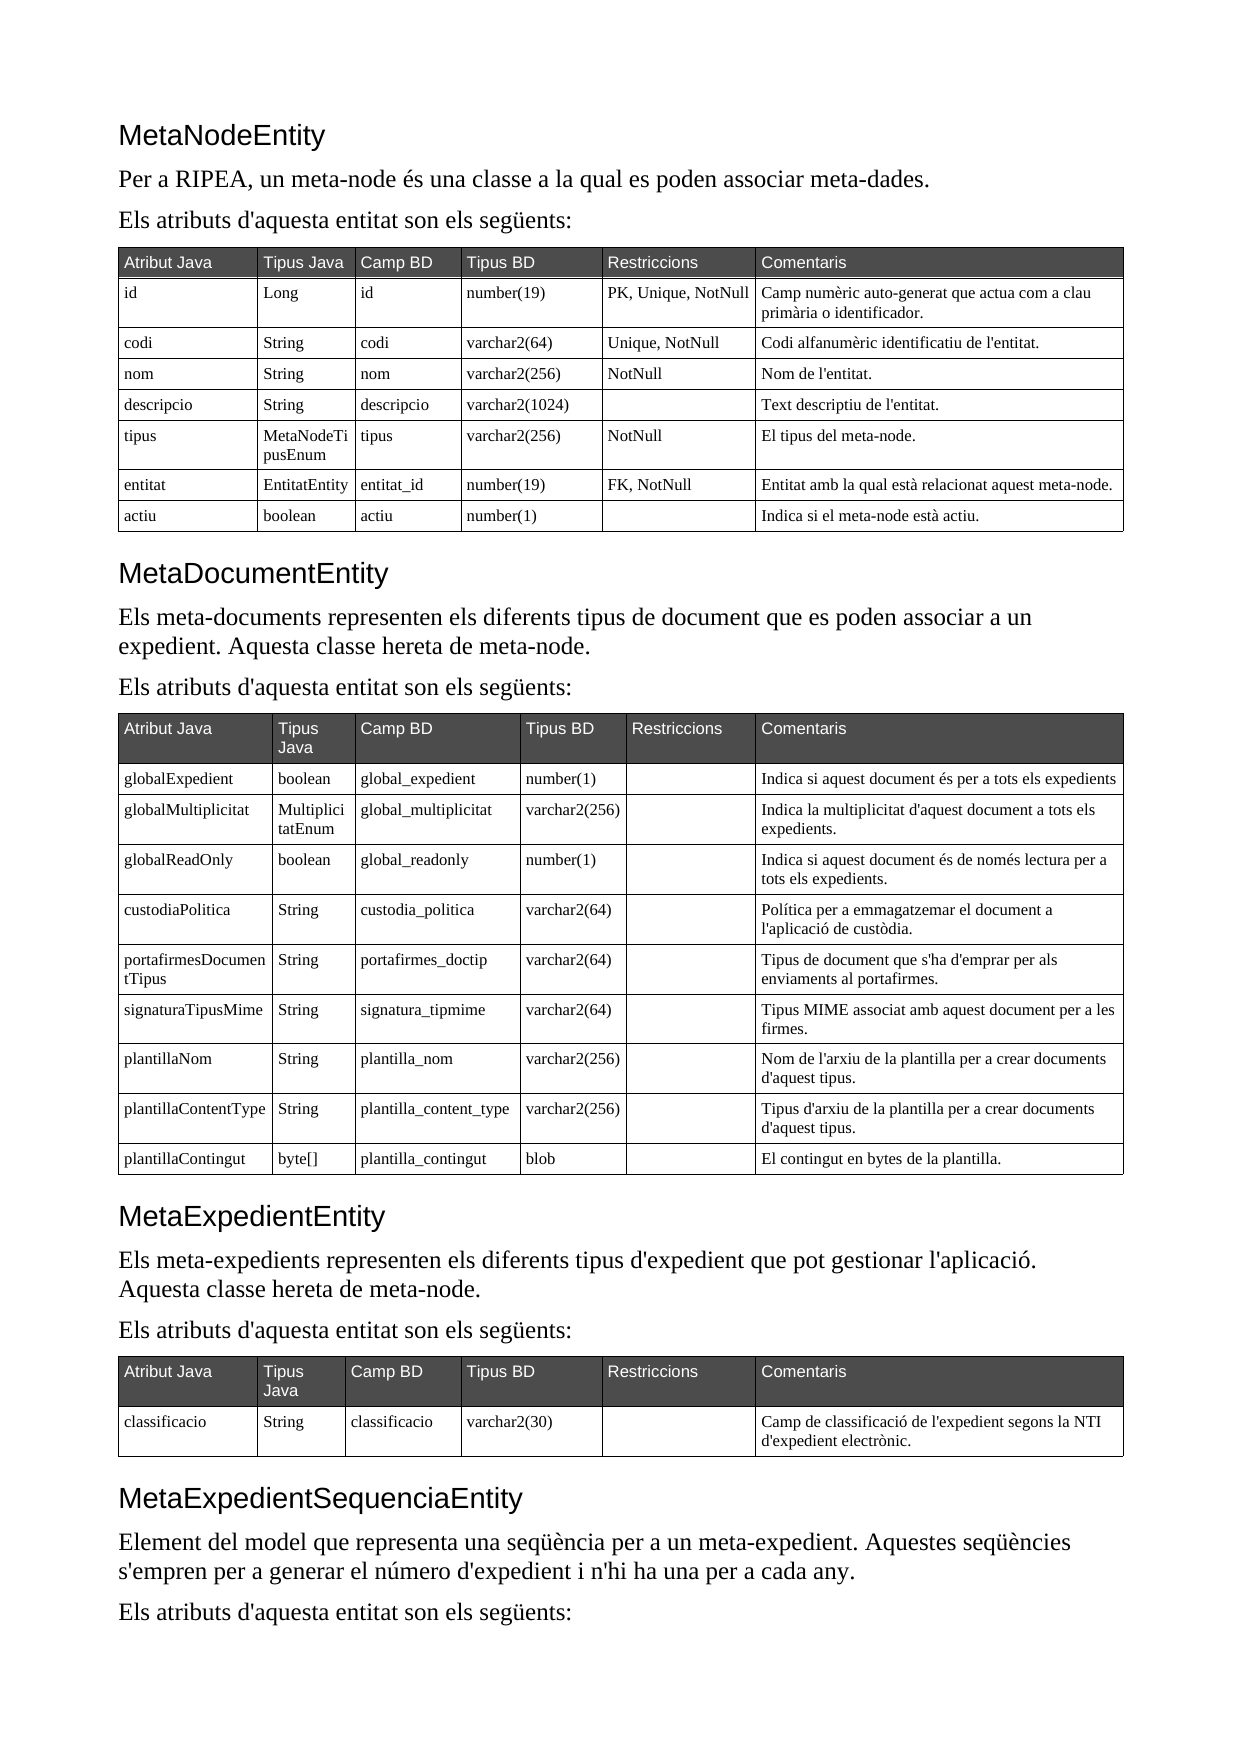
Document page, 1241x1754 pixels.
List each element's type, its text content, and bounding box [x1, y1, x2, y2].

table_header Atribut Java [119, 1357, 257, 1406]
table_cell varchar2(30) [462, 1407, 602, 1456]
table_cell NotNull [603, 421, 755, 469]
table_cell MetaNodeTipusEnum [258, 421, 355, 469]
table_cell plantilla_nom [356, 1044, 520, 1093]
table_cell Nom de l'arxiu de la plantilla per a crear documents d'aquest tipus. [756, 1044, 1123, 1093]
table_cell entitat [119, 470, 257, 500]
text Per a RIPEA, un meta-node és una classe a la qual es poden associar meta-dades. [118, 164, 1122, 193]
table_cell tipus [356, 421, 461, 469]
text Els meta-expedients representen els diferents tipus d'expedient que pot gestionar l'aplicació. Aquesta classe hereta de meta-node. [118, 1245, 1122, 1302]
table_cell Indica si el meta-node està actiu. [756, 501, 1123, 531]
table_cell varchar2(64) [521, 895, 626, 943]
table_cell id [356, 279, 461, 327]
table_cell String [273, 945, 355, 993]
table_cell [603, 1407, 755, 1456]
table_cell global_readonly [356, 845, 520, 894]
table_cell Indica si aquest document és de només lectura per a tots els expedients. [756, 845, 1123, 894]
table_cell varchar2(256) [521, 795, 626, 844]
table_cell NotNull [603, 359, 755, 389]
table_cell Indica la multiplicitat d'aquest document a tots els expedients. [756, 795, 1123, 844]
table_cell portafirmes_doctip [356, 945, 520, 993]
table_cell Nom de l'entitat. [756, 359, 1123, 389]
table_cell varchar2(256) [462, 359, 602, 389]
table_cell String [258, 328, 355, 358]
table_cell Camp de classificació de l'expedient segons la NTI d'expedient electrònic. [756, 1407, 1123, 1456]
table_cell [627, 1144, 755, 1174]
table_cell tipus [119, 421, 257, 469]
table_cell Tipus de document que s'ha d'emprar per als enviaments al portafirmes. [756, 945, 1123, 993]
text Els meta-documents representen els diferents tipus de document que es poden associar a un expedient. Aquesta classe hereta de meta-node. [118, 602, 1122, 659]
table_cell nom [119, 359, 257, 389]
text Element del model que representa una seqüència per a un meta-expedient. Aquestes seqüències s'empren per a generar el número d'expedient i n'hi ha una per a cada any. [118, 1527, 1122, 1585]
table_cell portafirmesDocumentTipus [119, 945, 272, 993]
subtitle MetaExpedientSequenciaEntity [118, 1481, 1122, 1515]
subtitle MetaNodeEntity [118, 118, 1122, 152]
table_cell El contingut en bytes de la plantilla. [756, 1144, 1123, 1174]
table_cell varchar2(64) [521, 945, 626, 993]
table_header Atribut Java [119, 248, 257, 277]
table_header Restriccions [603, 248, 755, 277]
table_cell id [119, 279, 257, 327]
table_cell codi [119, 328, 257, 358]
table_header Camp BD [356, 714, 520, 763]
text Els atributs d'aquesta entitat son els següents: [118, 205, 1122, 234]
subtitle MetaExpedientEntity [118, 1199, 1122, 1232]
table_cell PK, Unique, NotNull [603, 279, 755, 327]
table_cell [627, 764, 755, 794]
table_cell String [273, 1094, 355, 1143]
text Els atributs d'aquesta entitat son els següents: [118, 1597, 1122, 1626]
table_cell [627, 845, 755, 894]
table_cell signaturaTipusMime [119, 995, 272, 1043]
table_cell entitat_id [356, 470, 461, 500]
table_cell globalMultiplicitat [119, 795, 272, 844]
table_cell varchar2(256) [521, 1094, 626, 1143]
table_cell plantillaNom [119, 1044, 272, 1093]
table_cell varchar2(64) [462, 328, 602, 358]
table_cell globalExpedient [119, 764, 272, 794]
table_cell number(1) [462, 501, 602, 531]
table_cell byte[] [273, 1144, 355, 1174]
table_header Comentaris [756, 714, 1123, 763]
table_header Tipus Java [258, 1357, 345, 1406]
table_cell [627, 995, 755, 1043]
table_header Restriccions [627, 714, 755, 763]
table_cell FK, NotNull [603, 470, 755, 500]
table_cell classificacio [346, 1407, 461, 1456]
table_header Comentaris [756, 1357, 1123, 1406]
table_cell [627, 1094, 755, 1143]
table_cell Indica si aquest document és per a tots els expedients [756, 764, 1123, 794]
text Els atributs d'aquesta entitat son els següents: [118, 1315, 1122, 1344]
table_header Camp BD [346, 1357, 461, 1406]
table_cell varchar2(1024) [462, 390, 602, 419]
table_cell Política per a emmagatzemar el document a l'aplicació de custòdia. [756, 895, 1123, 943]
table_cell boolean [273, 764, 355, 794]
table_cell number(1) [521, 845, 626, 894]
table_cell varchar2(256) [462, 421, 602, 469]
table_cell actiu [119, 501, 257, 531]
table_cell plantillaContingut [119, 1144, 272, 1174]
table_cell globalReadOnly [119, 845, 272, 894]
table_cell signatura_tipmime [356, 995, 520, 1043]
table_cell blob [521, 1144, 626, 1174]
table_cell Camp numèric auto-generat que actua com a clau primària o identificador. [756, 279, 1123, 327]
table_cell Entitat amb la qual està relacionat aquest meta-node. [756, 470, 1123, 500]
table_header Tipus BD [521, 714, 626, 763]
table_header Tipus Java [273, 714, 355, 763]
table_cell String [273, 895, 355, 943]
table_cell Tipus MIME associat amb aquest document per a les firmes. [756, 995, 1123, 1043]
table_cell MultiplicitatEnum [273, 795, 355, 844]
table_cell custodia_politica [356, 895, 520, 943]
table_header Restriccions [603, 1357, 755, 1406]
table_cell String [258, 390, 355, 419]
table_cell String [273, 995, 355, 1043]
table_cell [627, 895, 755, 943]
table_cell descripcio [356, 390, 461, 419]
table_cell String [258, 1407, 345, 1456]
table_cell [627, 945, 755, 993]
table_cell EntitatEntity [258, 470, 355, 500]
table_cell number(19) [462, 279, 602, 327]
table_cell codi [356, 328, 461, 358]
table_cell [627, 1044, 755, 1093]
table_header Camp BD [356, 248, 461, 277]
table_cell varchar2(64) [521, 995, 626, 1043]
table_cell [603, 390, 755, 419]
table_cell global_expedient [356, 764, 520, 794]
table_cell plantilla_content_type [356, 1094, 520, 1143]
table_cell Codi alfanumèric identificatiu de l'entitat. [756, 328, 1123, 358]
table_cell boolean [273, 845, 355, 894]
table_header Tipus Java [258, 248, 355, 277]
table_cell String [273, 1044, 355, 1093]
subtitle MetaDocumentEntity [118, 556, 1122, 589]
table_cell global_multiplicitat [356, 795, 520, 844]
table_header Tipus BD [462, 248, 602, 277]
table_cell Long [258, 279, 355, 327]
table_cell String [258, 359, 355, 389]
table_cell Unique, NotNull [603, 328, 755, 358]
table_cell descripcio [119, 390, 257, 419]
table_cell Text descriptiu de l'entitat. [756, 390, 1123, 419]
table_cell actiu [356, 501, 461, 531]
table_cell number(1) [521, 764, 626, 794]
table_cell Tipus d'arxiu de la plantilla per a crear documents d'aquest tipus. [756, 1094, 1123, 1143]
table_cell El tipus del meta-node. [756, 421, 1123, 469]
text Els atributs d'aquesta entitat son els següents: [118, 672, 1122, 701]
table_cell number(19) [462, 470, 602, 500]
table_cell varchar2(256) [521, 1044, 626, 1093]
table_cell boolean [258, 501, 355, 531]
table_cell classificacio [119, 1407, 257, 1456]
table_header Tipus BD [462, 1357, 602, 1406]
table_cell nom [356, 359, 461, 389]
table_cell [627, 795, 755, 844]
table_cell [603, 501, 755, 531]
table_cell plantilla_contingut [356, 1144, 520, 1174]
table_cell plantillaContentType [119, 1094, 272, 1143]
table_header Comentaris [756, 248, 1123, 277]
table_header Atribut Java [119, 714, 272, 763]
table_cell custodiaPolitica [119, 895, 272, 943]
